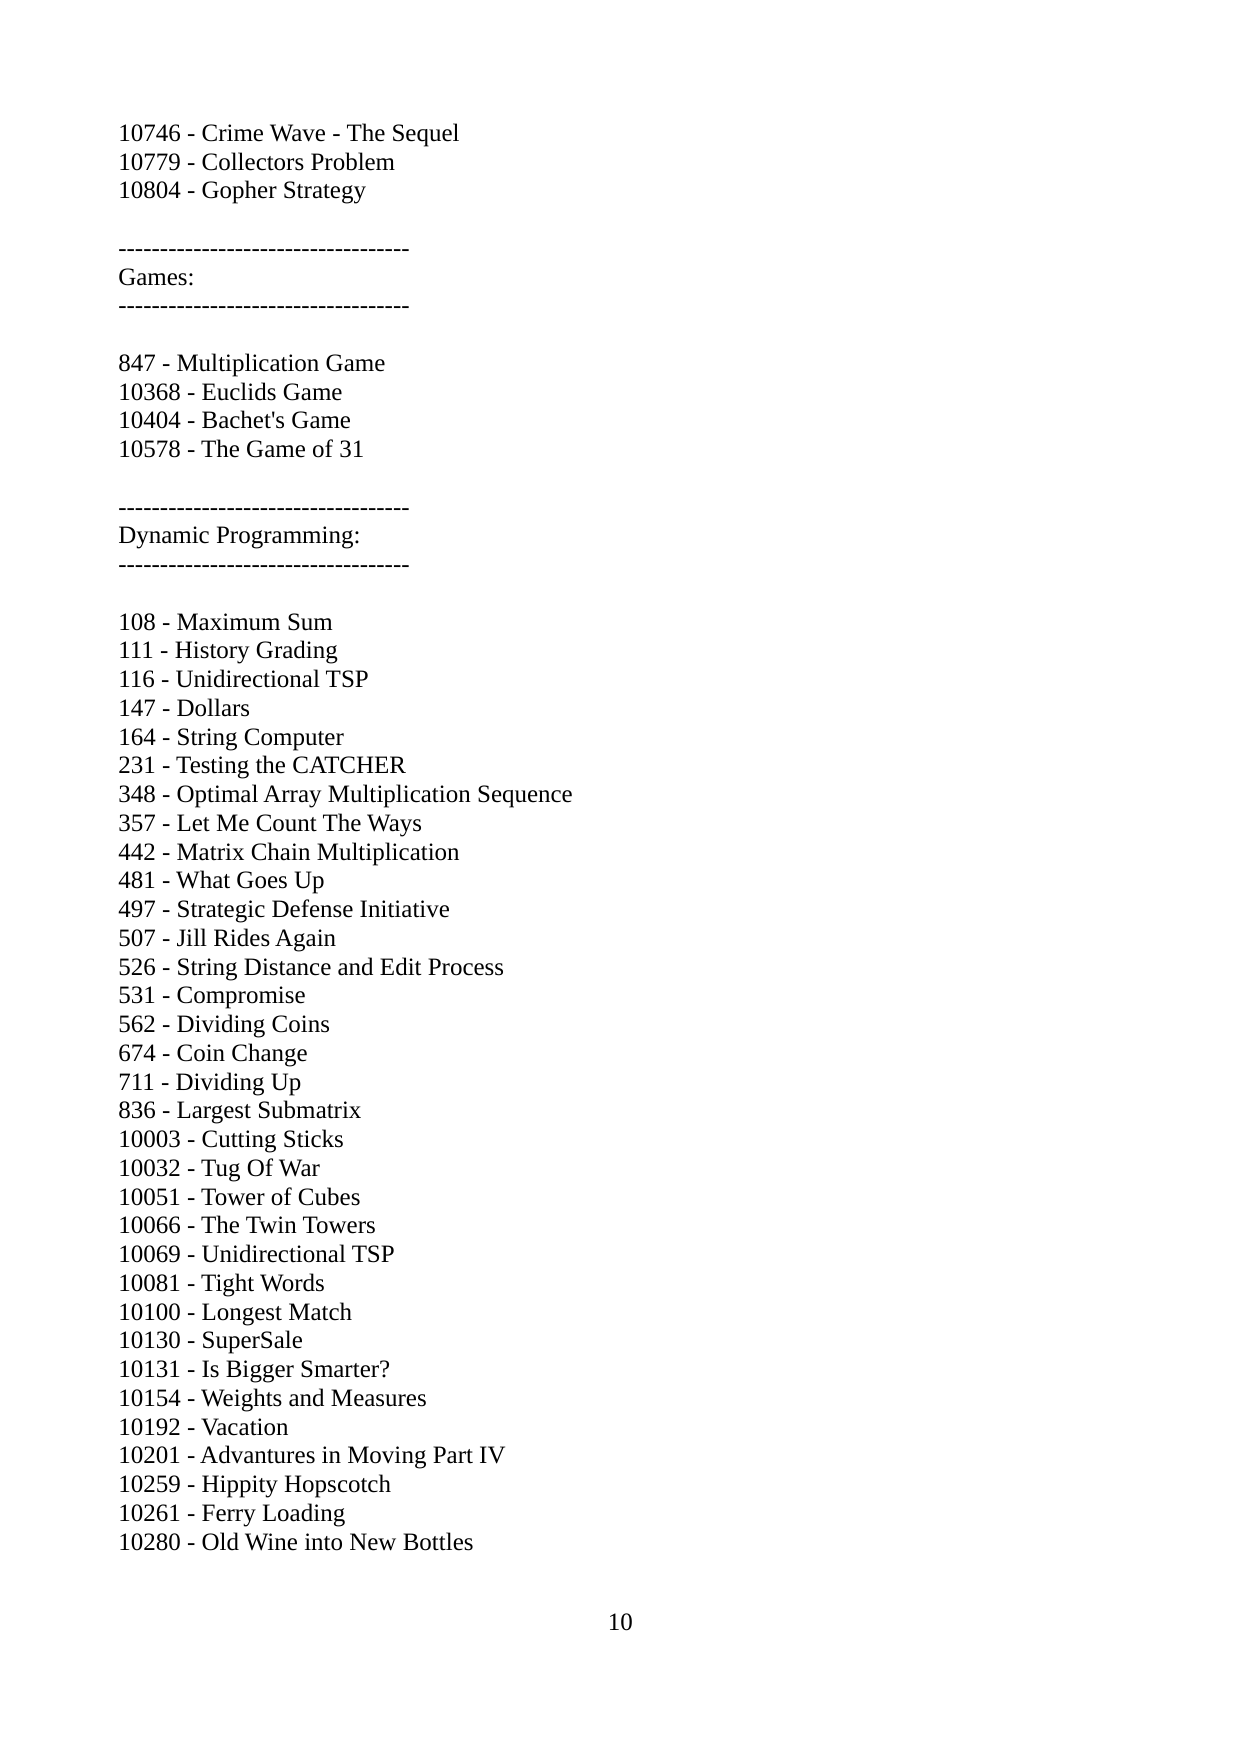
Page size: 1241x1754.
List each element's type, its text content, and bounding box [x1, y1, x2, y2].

text 711 - Dividing Up [118, 1067, 1122, 1096]
text 836 - Largest Submatrix [118, 1096, 1122, 1124]
text 10192 - Vacation [118, 1412, 1122, 1441]
text Games: [118, 262, 1122, 291]
text 10100 - Longest Match [118, 1297, 1122, 1326]
text 10746 - Crime Wave - The Sequel [118, 118, 1122, 147]
text 348 - Optimal Array Multiplication Sequence [118, 779, 1122, 808]
text ----------------------------------- [118, 233, 1122, 262]
text 10069 - Unidirectional TSP [118, 1239, 1122, 1268]
text 10130 - SuperSale [118, 1326, 1122, 1354]
text 164 - String Computer [118, 722, 1122, 751]
text 10066 - The Twin Towers [118, 1211, 1122, 1239]
text 116 - Unidirectional TSP [118, 664, 1122, 693]
text 10201 - Advantures in Moving Part IV [118, 1441, 1122, 1469]
text 10081 - Tight Words [118, 1268, 1122, 1297]
text 442 - Matrix Chain Multiplication [118, 837, 1122, 866]
text ----------------------------------- [118, 492, 1122, 521]
text 10261 - Ferry Loading [118, 1498, 1122, 1527]
text 10779 - Collectors Problem [118, 147, 1122, 176]
text 526 - String Distance and Edit Process [118, 952, 1122, 981]
text ----------------------------------- [118, 549, 1122, 578]
text 674 - Coin Change [118, 1038, 1122, 1067]
text 108 - Maximum Sum [118, 607, 1122, 636]
text 10131 - Is Bigger Smarter? [118, 1354, 1122, 1383]
text 562 - Dividing Coins [118, 1009, 1122, 1038]
text 847 - Multiplication Game [118, 348, 1122, 377]
text 147 - Dollars [118, 693, 1122, 722]
text 497 - Strategic Defense Initiative [118, 894, 1122, 923]
text 10368 - Euclids Game [118, 377, 1122, 406]
text 357 - Let Me Count The Ways [118, 808, 1122, 837]
text 10404 - Bachet's Game [118, 406, 1122, 434]
text 111 - History Grading [118, 636, 1122, 664]
text 10280 - Old Wine into New Bottles [118, 1527, 1122, 1556]
text ----------------------------------- [118, 291, 1122, 319]
text 10259 - Hippity Hopscotch [118, 1469, 1122, 1498]
text 10051 - Tower of Cubes [118, 1182, 1122, 1211]
text 531 - Compromise [118, 981, 1122, 1009]
text 10032 - Tug Of War [118, 1153, 1122, 1182]
text Dynamic Programming: [118, 521, 1122, 549]
text 507 - Jill Rides Again [118, 923, 1122, 952]
text 10578 - The Game of 31 [118, 434, 1122, 463]
text 481 - What Goes Up [118, 866, 1122, 894]
text 231 - Testing the CATCHER [118, 751, 1122, 779]
text 10804 - Gopher Strategy [118, 176, 1122, 204]
text 10003 - Cutting Sticks [118, 1124, 1122, 1153]
text 10154 - Weights and Measures [118, 1383, 1122, 1412]
